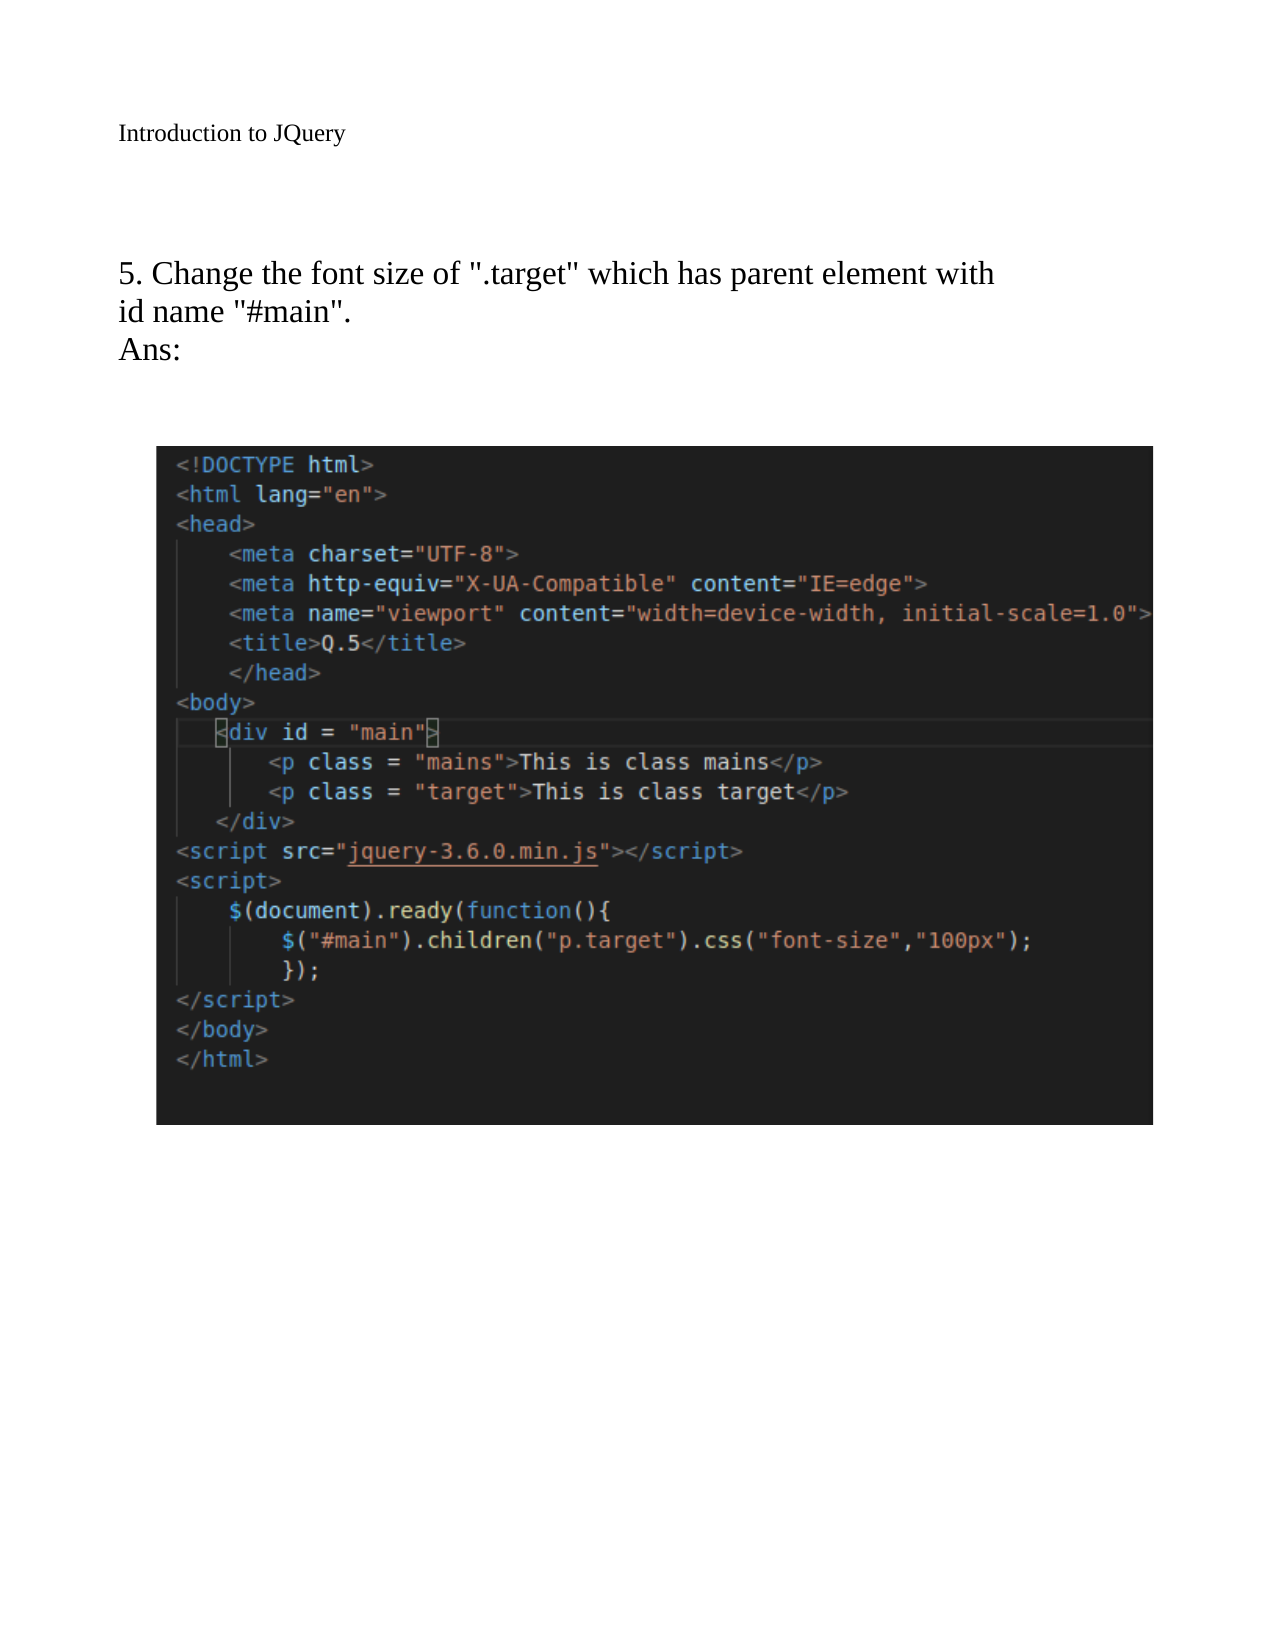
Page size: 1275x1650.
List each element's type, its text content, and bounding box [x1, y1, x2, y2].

text id name "#main". [118, 291, 1157, 330]
text 5. Change the font size of ".target" which has parent element with [118, 253, 1157, 291]
text Ans: [118, 330, 1157, 368]
picture [156, 446, 1154, 1125]
